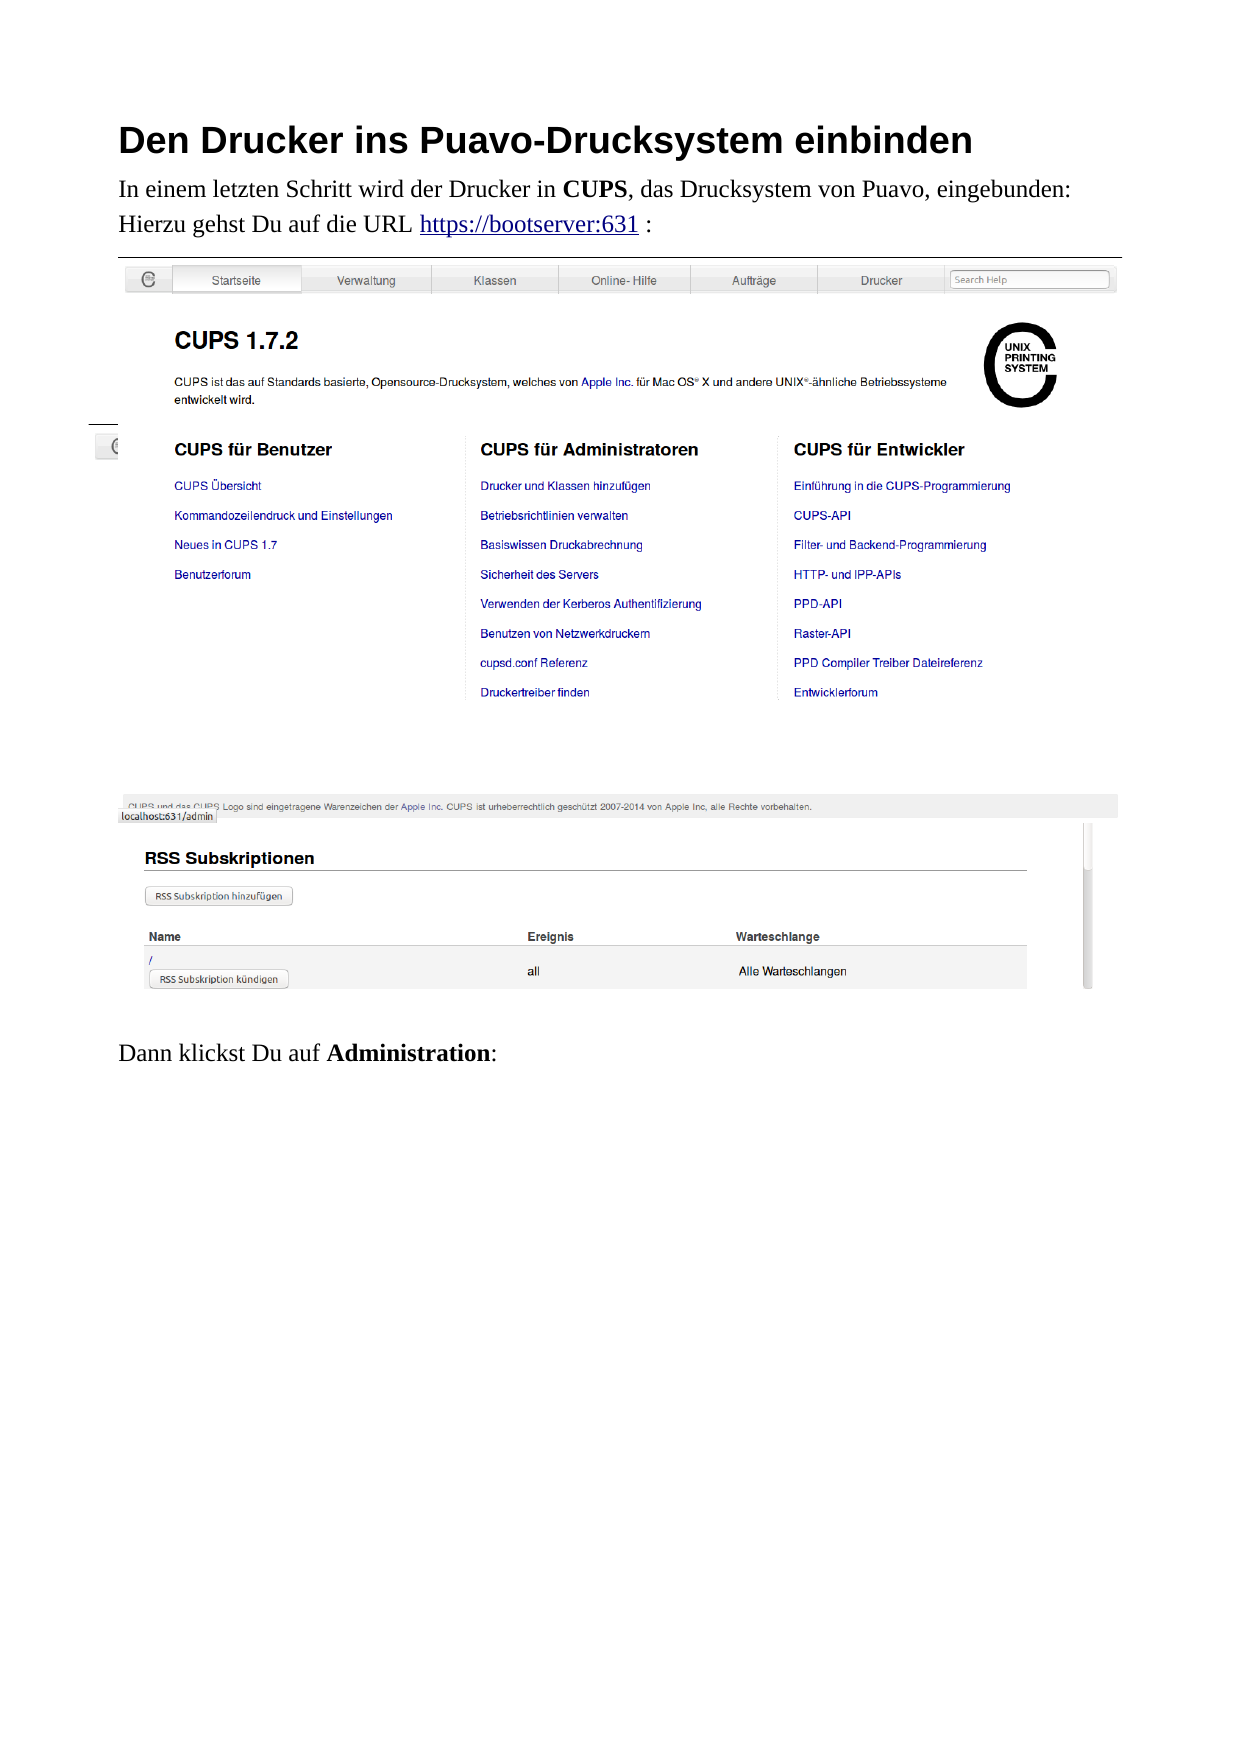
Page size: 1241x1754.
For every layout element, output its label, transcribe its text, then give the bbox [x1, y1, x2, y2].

subtitle Den Drucker ins Puavo-Drucksystem einbinden [118, 118, 1122, 162]
text Dann klickst Du auf Administration: [118, 1038, 1122, 1067]
picture [88, 257, 1123, 989]
text In einem letzten Schritt wird der Drucker in CUPS, das Drucksystem von Puavo, eingebunden: Hierzu gehst Du auf die URL https://bootserver:631 : [118, 174, 1122, 237]
